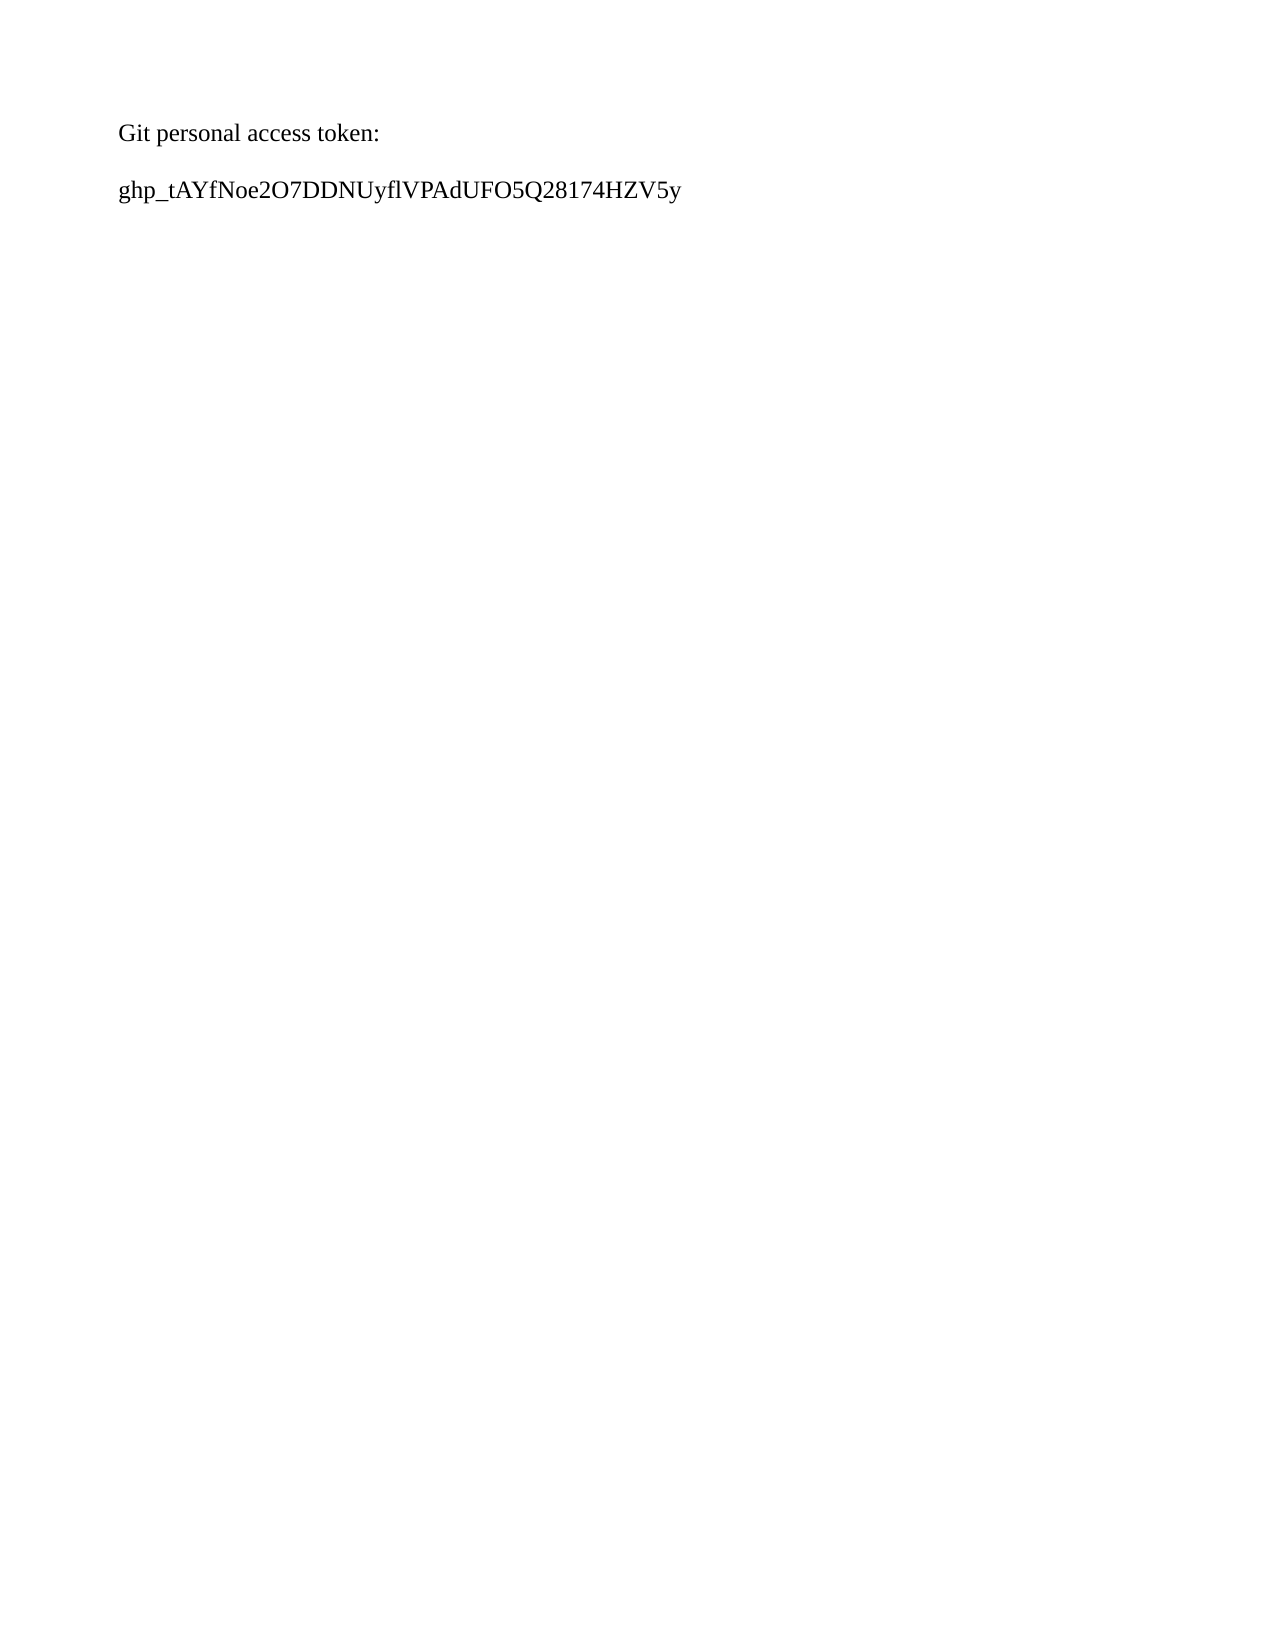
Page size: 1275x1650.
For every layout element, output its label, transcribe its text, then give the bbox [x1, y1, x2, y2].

text 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 [118, 176, 1157, 204]
text Git personal access token: [118, 118, 1157, 147]
